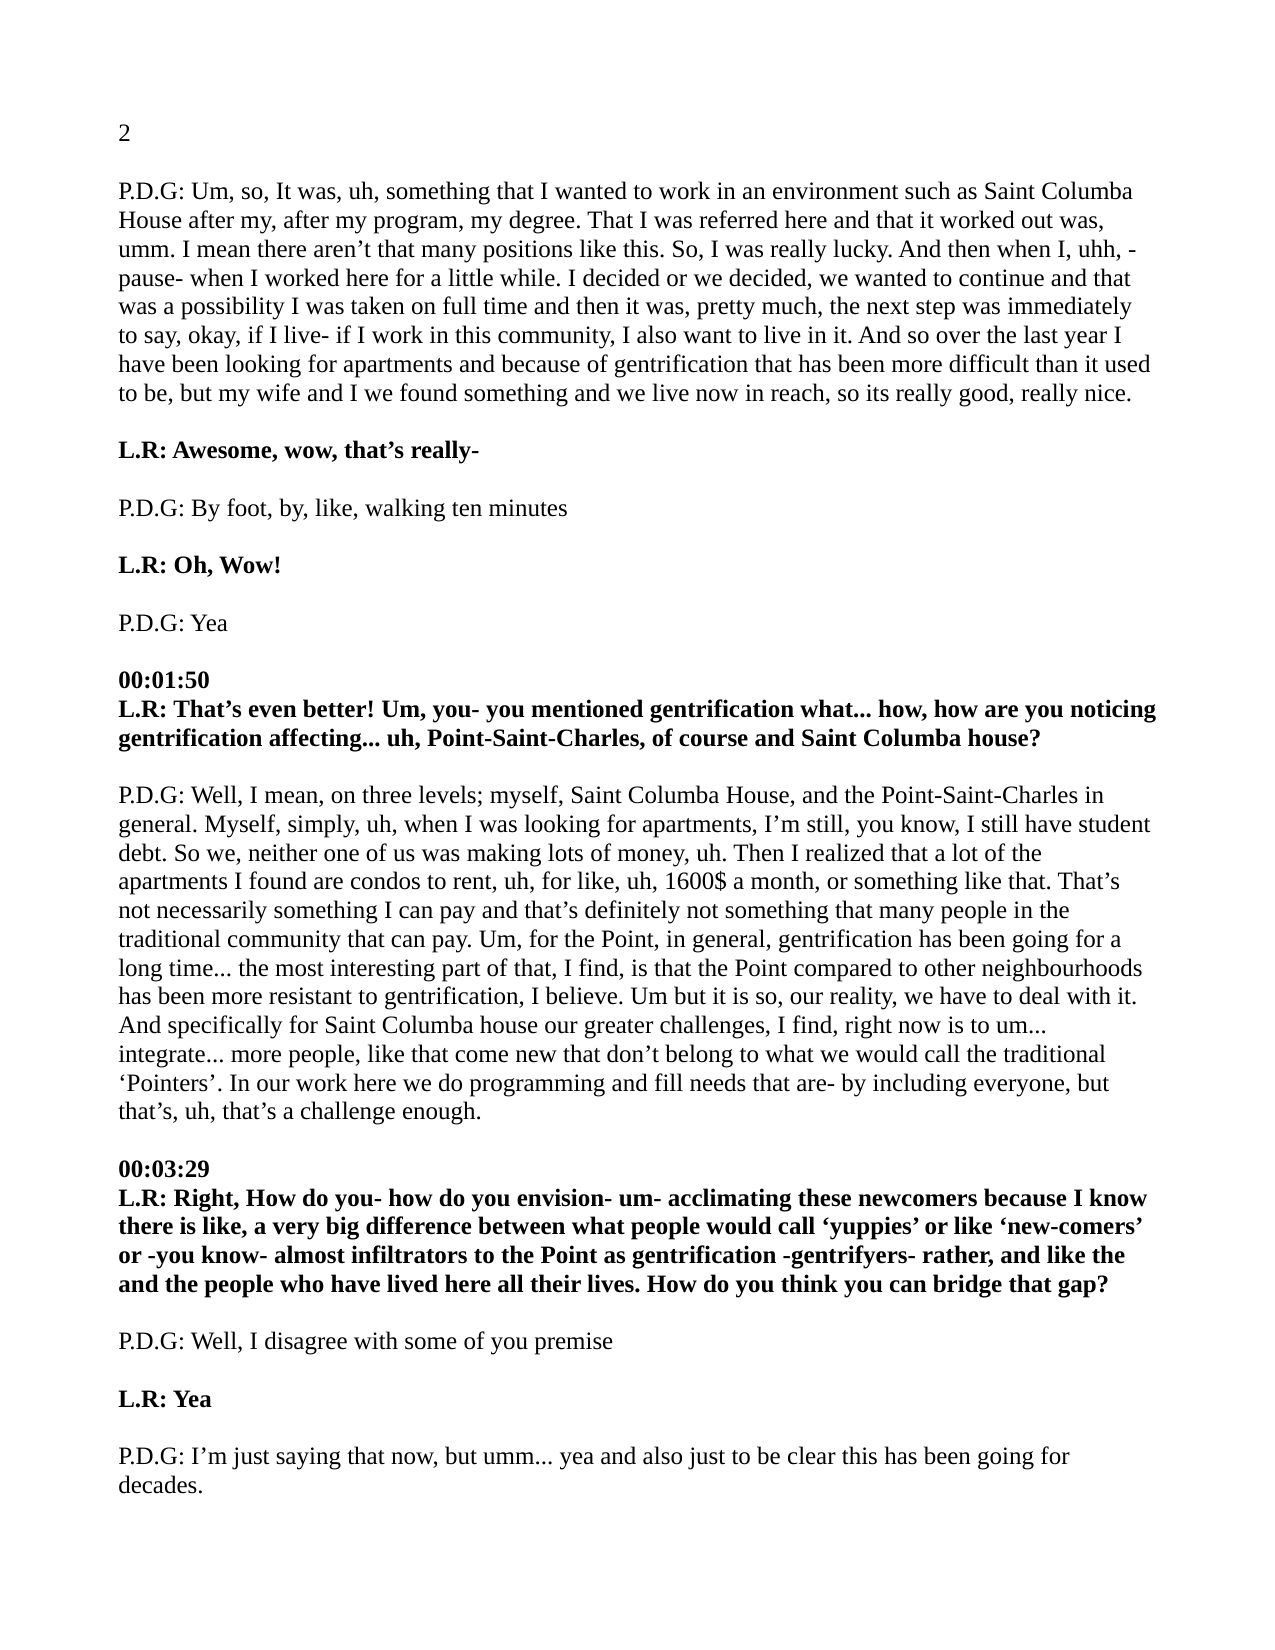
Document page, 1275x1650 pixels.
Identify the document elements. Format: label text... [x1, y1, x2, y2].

text P.D.G: Well, I disagree with some of you premise [118, 1326, 1157, 1355]
text P.D.G: By foot, by, like, walking ten minutes [118, 493, 1157, 521]
text L.R: Awesome, wow, that’s really- [118, 435, 1157, 464]
text P.D.G: I’m just saying that now, but umm... yea and also just to be clear this has been going for decades. [118, 1441, 1157, 1499]
text P.D.G: Yea [118, 608, 1157, 636]
text L.R: That’s even better! Um, you- you mentioned gentrification what... how, how are you noticing gentrification affecting... uh, Point-Saint-Charles, of course and Saint Columba house? [118, 694, 1157, 751]
text 00:01:50 [118, 665, 1157, 694]
text L.R: Yea [118, 1384, 1157, 1413]
text 00:03:29 [118, 1154, 1157, 1183]
text P.D.G: Um, so, It was, uh, something that I wanted to work in an environment such as Saint Columba House after my, after my program, my degree. That I was referred here and that it worked out was, umm. I mean there aren’t that many positions like this. So, I was really lucky. And then when I, uhh, -pause- when I worked here for a little while. I decided or we decided, we wanted to continue and that was a possibility I was taken on full time and then it was, pretty much, the next step was immediately to say, okay, if I live- if I work in this community, I also want to live in it. And so over the last year I have been looking for apartments and because of gentrification that has been more difficult than it used to be, but my wife and I we found something and we live now in reach, so its really good, really nice. [118, 176, 1157, 406]
text P.D.G: Well, I mean, on three levels; myself, Saint Columba House, and the Point-Saint-Charles in general. Myself, simply, uh, when I was looking for apartments, I’m still, you know, I still have student debt. So we, neither one of us was making lots of money, uh. Then I realized that a lot of the apartments I found are condos to rent, uh, for like, uh, 1600$ a month, or something like that. That’s not necessarily something I can pay and that’s definitely not something that many people in the traditional community that can pay. Um, for the Point, in general, gentrification has been going for a long time... the most interesting part of that, I find, is that the Point compared to other neighbourhoods has been more resistant to gentrification, I believe. Um but it is so, our reality, we have to deal with it. And specifically for Saint Columba house our greater challenges, I find, right now is to um... integrate... more people, like that come new that don’t belong to what we would call the traditional ‘Pointers’. In our work here we do programming and fill needs that are- by including everyone, but that’s, uh, that’s a challenge enough. [118, 780, 1157, 1125]
text L.R: Oh, Wow! [118, 550, 1157, 579]
text L.R: Right, How do you- how do you envision- um- acclimating these newcomers because I know there is like, a very big difference between what people would call ‘yuppies’ or like ‘new-comers’ or -you know- almost infiltrators to the Point as gentrification -gentrifyers- rather, and like the and the people who have lived here all their lives. How do you think you can bridge that gap? [118, 1183, 1157, 1298]
